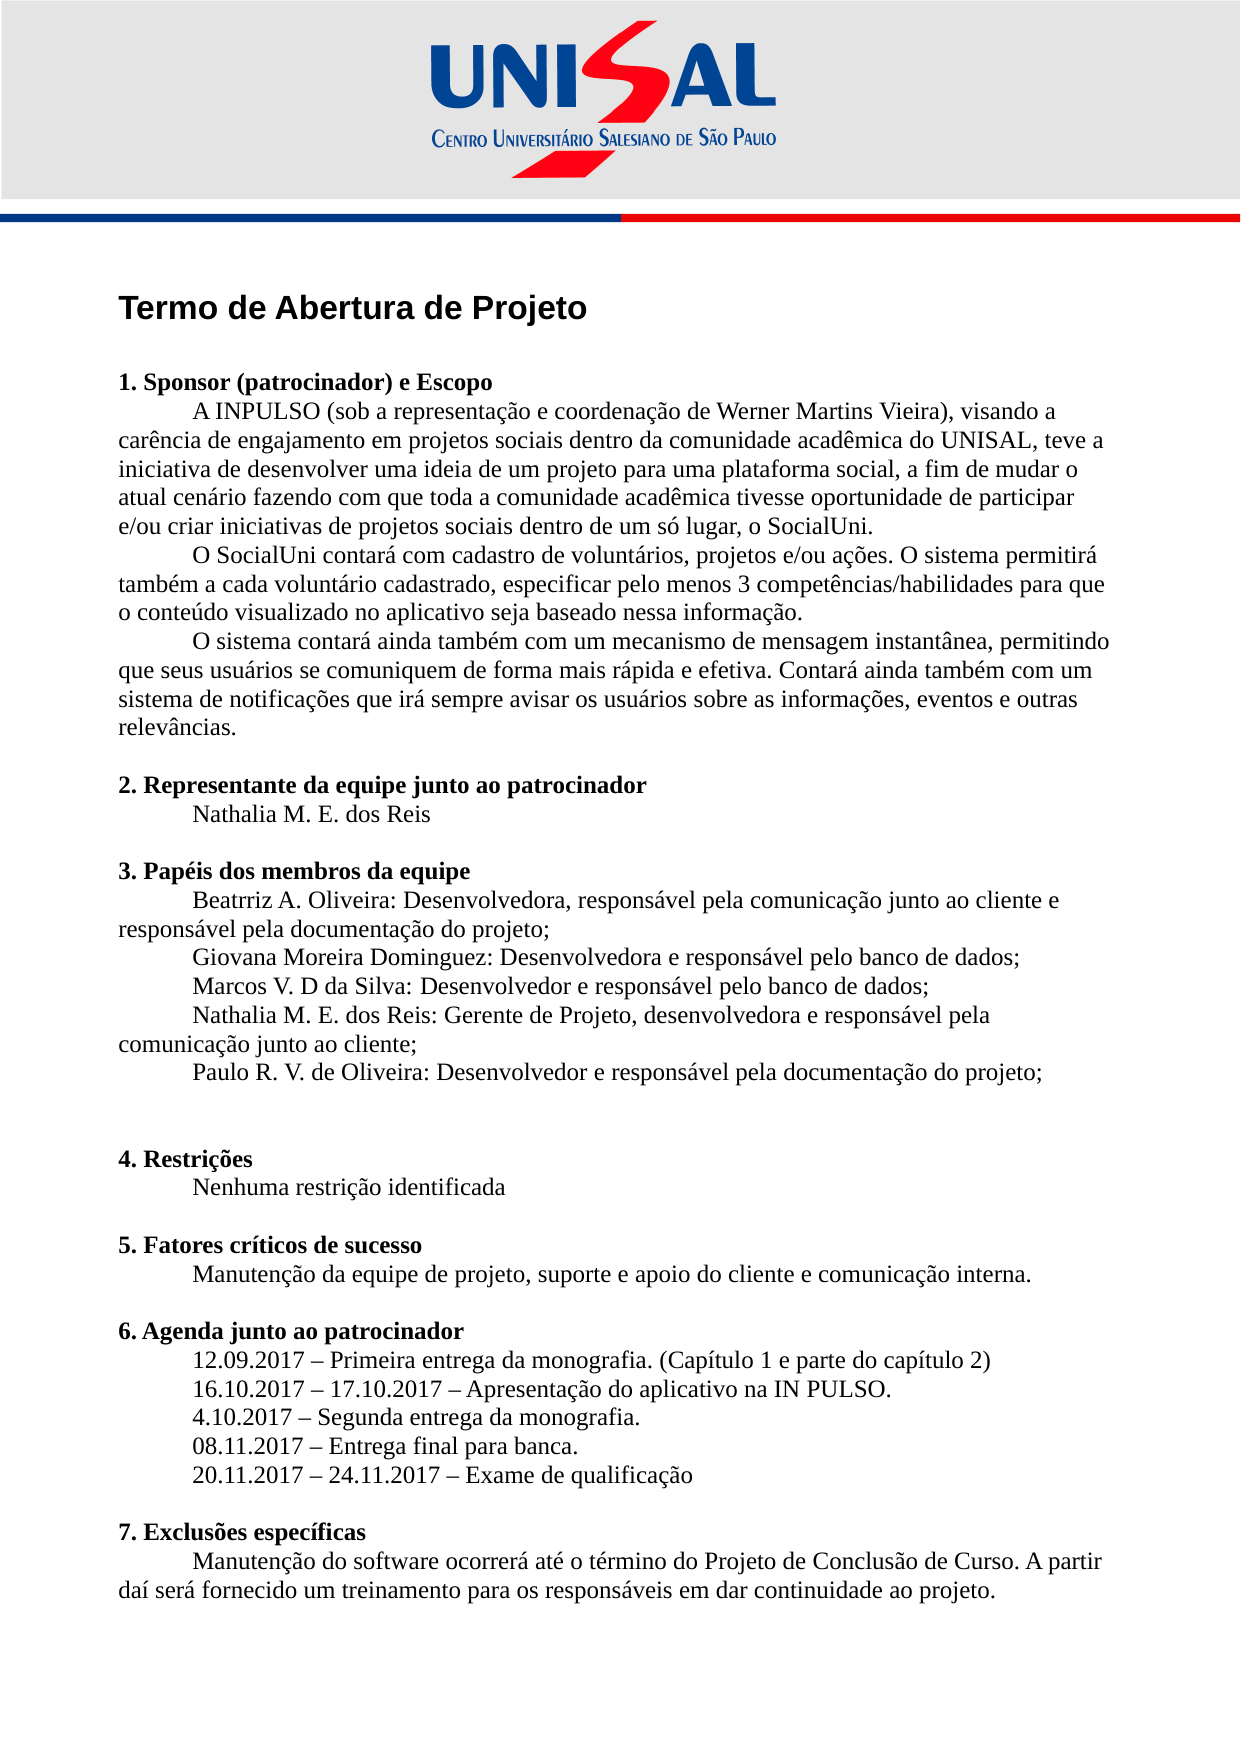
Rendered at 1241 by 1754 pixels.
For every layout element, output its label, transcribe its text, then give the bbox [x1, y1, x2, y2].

text Nathalia M. E. dos Reis [118, 799, 1122, 827]
text 4.10.2017 – Segunda entrega da monografia. [118, 1402, 1122, 1431]
text 1. Sponsor (patrocinador) e Escopo [118, 367, 1122, 396]
text 5. Fatores críticos de sucesso [118, 1230, 1122, 1259]
text 2. Representante da equipe junto ao patrocinador [118, 770, 1122, 799]
text 4. Restrições [118, 1144, 1122, 1172]
text Manutenção do software ocorrerá até o término do Projeto de Conclusão de Curso. A partir daí será fornecido um treinamento para os responsáveis em dar continuidade ao projeto. [118, 1546, 1122, 1604]
text 3. Papéis dos membros da equipe [118, 856, 1122, 885]
text Nenhuma restrição identificada [118, 1172, 1122, 1201]
subtitle Termo de Abertura de Projeto [118, 288, 1122, 326]
text 16.10.2017 – 17.10.2017 – Apresentação do aplicativo na IN PULSO. [118, 1374, 1122, 1402]
text 08.11.2017 – Entrega final para banca. [118, 1431, 1122, 1460]
text Paulo R. V. de Oliveira: Desenvolvedor e responsável pela documentação do projeto; [118, 1057, 1122, 1086]
text 7. Exclusões específicas [118, 1517, 1122, 1546]
text Beatrriz A. Oliveira: Desenvolvedora, responsável pela comunicação junto ao cliente e responsável pela documentação do projeto; [118, 885, 1122, 942]
text O sistema contará ainda também com um mecanismo de mensagem instantânea, permitindo que seus usuários se comuniquem de forma mais rápida e efetiva. Contará ainda também com um sistema de notificações que irá sempre avisar os usuários sobre as informações, eventos e outras relevâncias. [118, 626, 1122, 741]
text Marcos V. D da Silva: Desenvolvedor e responsável pelo banco de dados; [118, 971, 1122, 1000]
text O SocialUni contará com cadastro de voluntários, projetos e/ou ações. O sistema permitirá também a cada voluntário cadastrado, especificar pelo menos 3 competências/habilidades para que o conteúdo visualizado no aplicativo seja baseado nessa informação. [118, 540, 1122, 626]
text Manutenção da equipe de projeto, suporte e apoio do cliente e comunicação interna. [118, 1259, 1122, 1287]
picture [0, 0, 1241, 224]
text 6. Agenda junto ao patrocinador [118, 1316, 1122, 1345]
text Nathalia M. E. dos Reis: Gerente de Projeto, desenvolvedora e responsável pela comunicação junto ao cliente; [118, 1000, 1122, 1057]
text 12.09.2017 – Primeira entrega da monografia. (Capítulo 1 e parte do capítulo 2) [118, 1345, 1122, 1374]
text Giovana Moreira Dominguez: Desenvolvedora e responsável pelo banco de dados; [118, 942, 1122, 971]
text A INPULSO (sob a representação e coordenação de Werner Martins Vieira), visando a carência de engajamento em projetos sociais dentro da comunidade acadêmica do UNISAL, teve a iniciativa de desenvolver uma ideia de um projeto para uma plataforma social, a fim de mudar o atual cenário fazendo com que toda a comunidade acadêmica tivesse oportunidade de participar e/ou criar iniciativas de projetos sociais dentro de um só lugar, o SocialUni. [118, 396, 1122, 540]
text 20.11.2017 – 24.11.2017 – Exame de qualificação [118, 1460, 1122, 1489]
